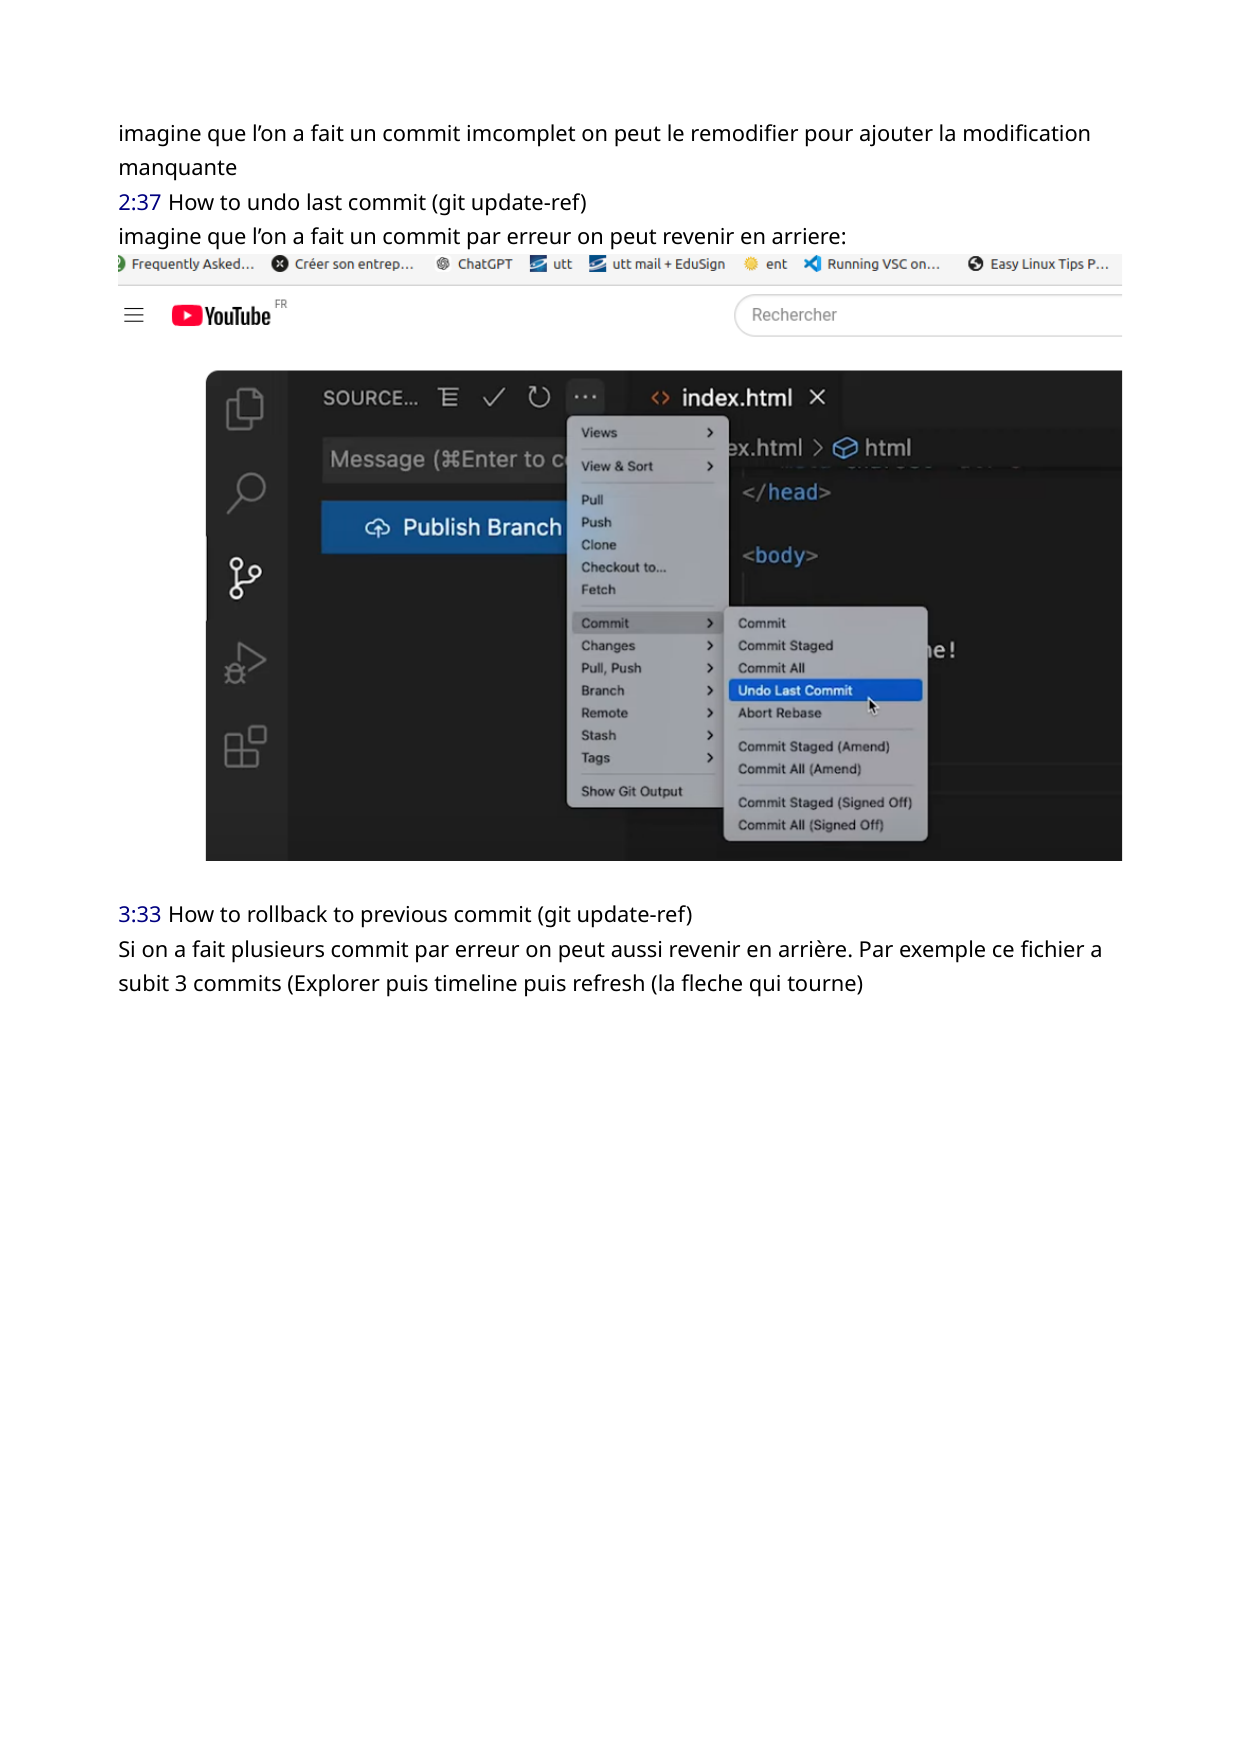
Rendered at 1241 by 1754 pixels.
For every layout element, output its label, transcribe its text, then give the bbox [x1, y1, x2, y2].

text 2:37 How to undo last commit (git update-ref) [118, 186, 1122, 216]
text 3:33 How to rollback to previous commit (git update-ref) [118, 899, 1122, 929]
picture [118, 254, 1123, 861]
text Si on a fait plusieurs commit par erreur on peut aussi revenir en arrière. Par exemple ce fichier a subit 3 commits (Explorer puis timeline puis refresh (la fleche qui tourne) [118, 934, 1122, 998]
text imagine que l’on a fait un commit imcomplet on peut le remodifier pour ajouter la modification manquante [118, 118, 1122, 182]
text imagine que l’on a fait un commit par erreur on peut revenir en arriere: [118, 221, 1122, 250]
